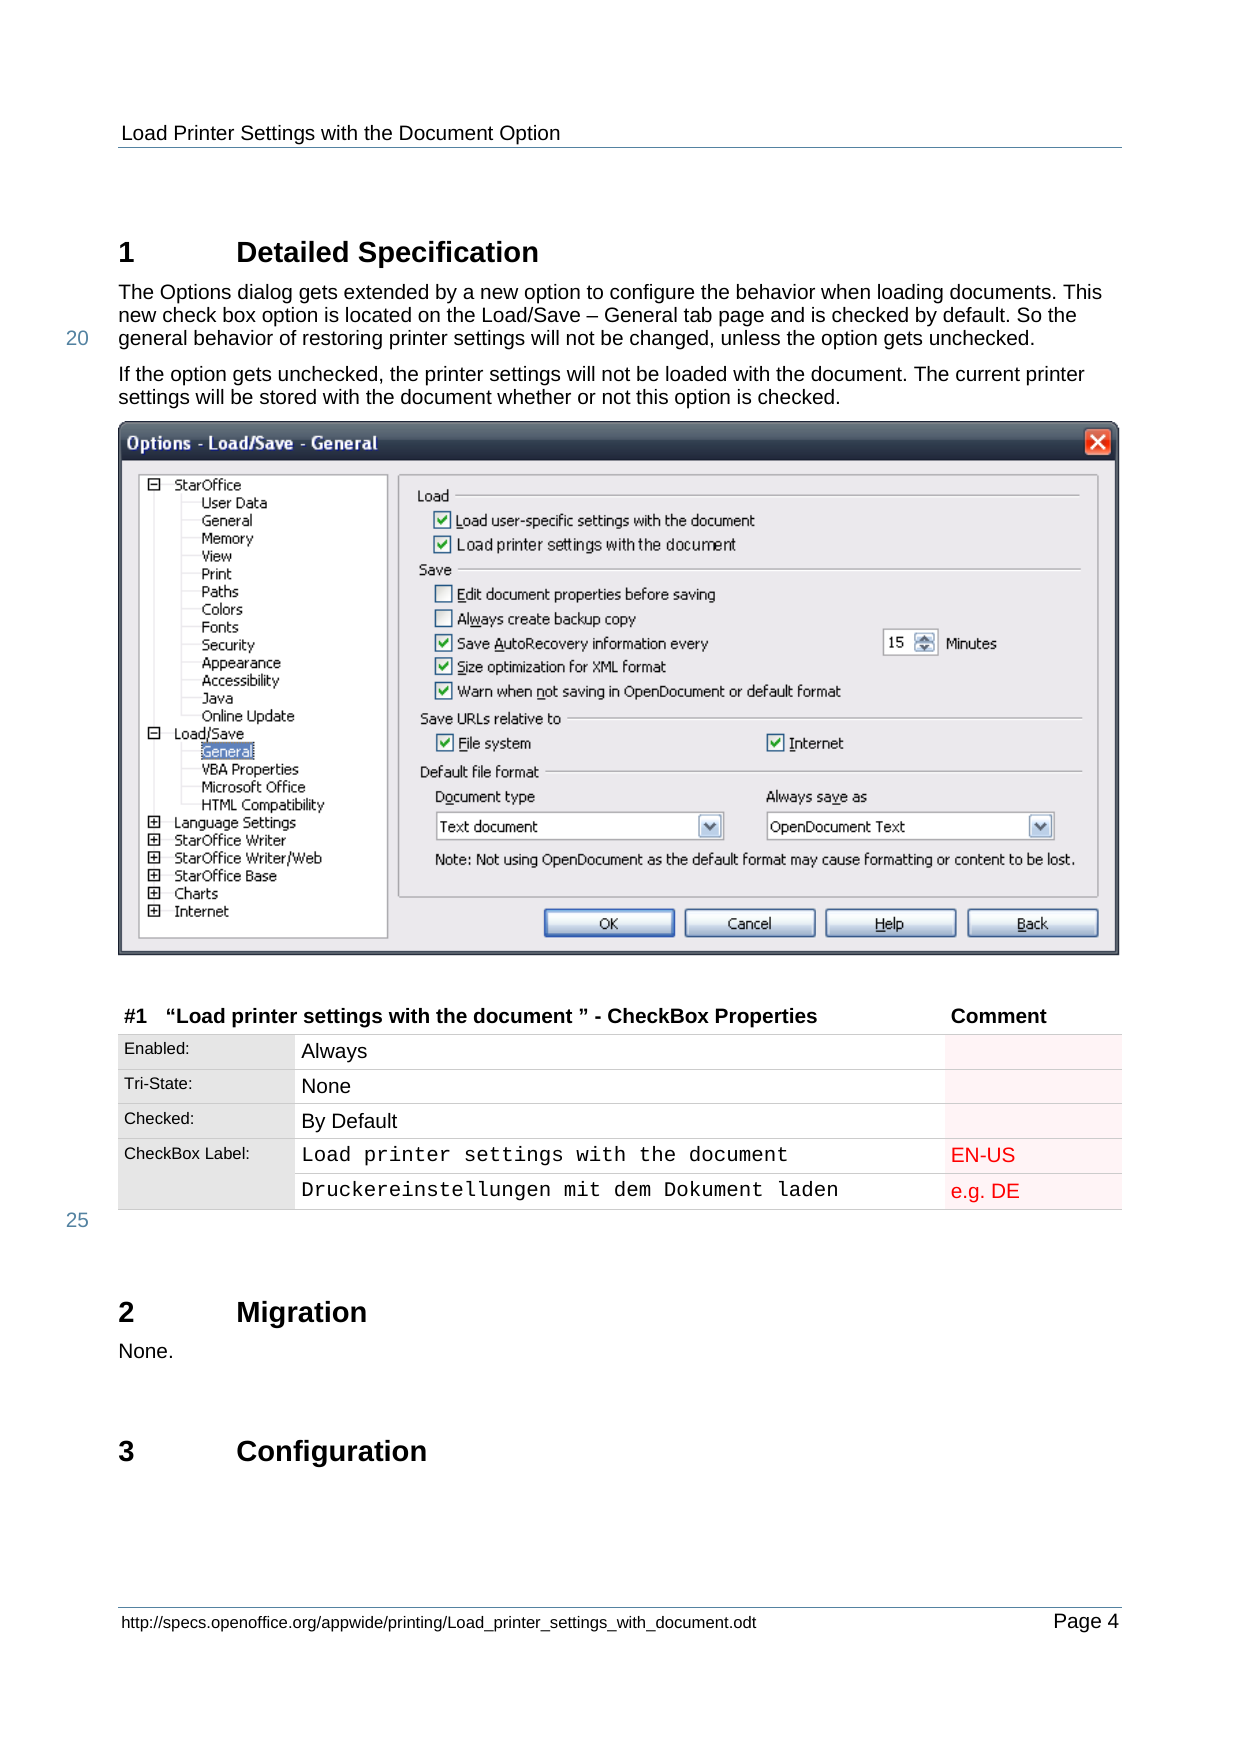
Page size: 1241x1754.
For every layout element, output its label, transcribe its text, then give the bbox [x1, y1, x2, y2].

table_cell [945, 1070, 1122, 1103]
table_cell Druckereinstellungen mit dem Dokument laden [295, 1174, 945, 1209]
table_header Load printer settings with the document [295, 1139, 945, 1173]
table_cell Enabled: [118, 1035, 295, 1069]
subtitle Configuration [118, 1435, 1122, 1467]
table_cell e.g. DE [945, 1174, 1122, 1209]
table_cell [945, 1035, 1122, 1069]
table_cell CheckBox Label: [118, 1139, 295, 1209]
table_cell Always [295, 1035, 945, 1069]
text The Options dialog gets extended by a new option to configure the behavior when loading documents. This new check box option is located on the Load/Save – General tab page and is checked by default. So the general behavior of restoring printer settings will not be changed, unless the option gets unchecked. [118, 280, 1122, 350]
table_cell Checked: [118, 1104, 295, 1138]
table_header “Load printer settings with the document ” - CheckBox Properties [119, 999, 945, 1034]
table_header EN-US [945, 1139, 1122, 1173]
subtitle Migration [118, 1296, 1122, 1328]
table_cell By Default [295, 1104, 945, 1138]
table_cell [945, 1104, 1122, 1138]
table_cell None [295, 1070, 945, 1103]
text <Start typing here ----- If this part is irrelevant state a reason for its absence!> [118, 1479, 1122, 1502]
picture [118, 421, 1122, 958]
table_header Comment [946, 999, 1122, 1034]
subtitle Detailed Specification [118, 236, 1122, 268]
text If the option gets unchecked, the printer settings will not be loaded with the document. The current printer settings will be stored with the document whether or not this option is checked. [118, 362, 1122, 409]
table_cell Tri-State: [118, 1070, 295, 1103]
text None. [118, 1340, 1122, 1363]
